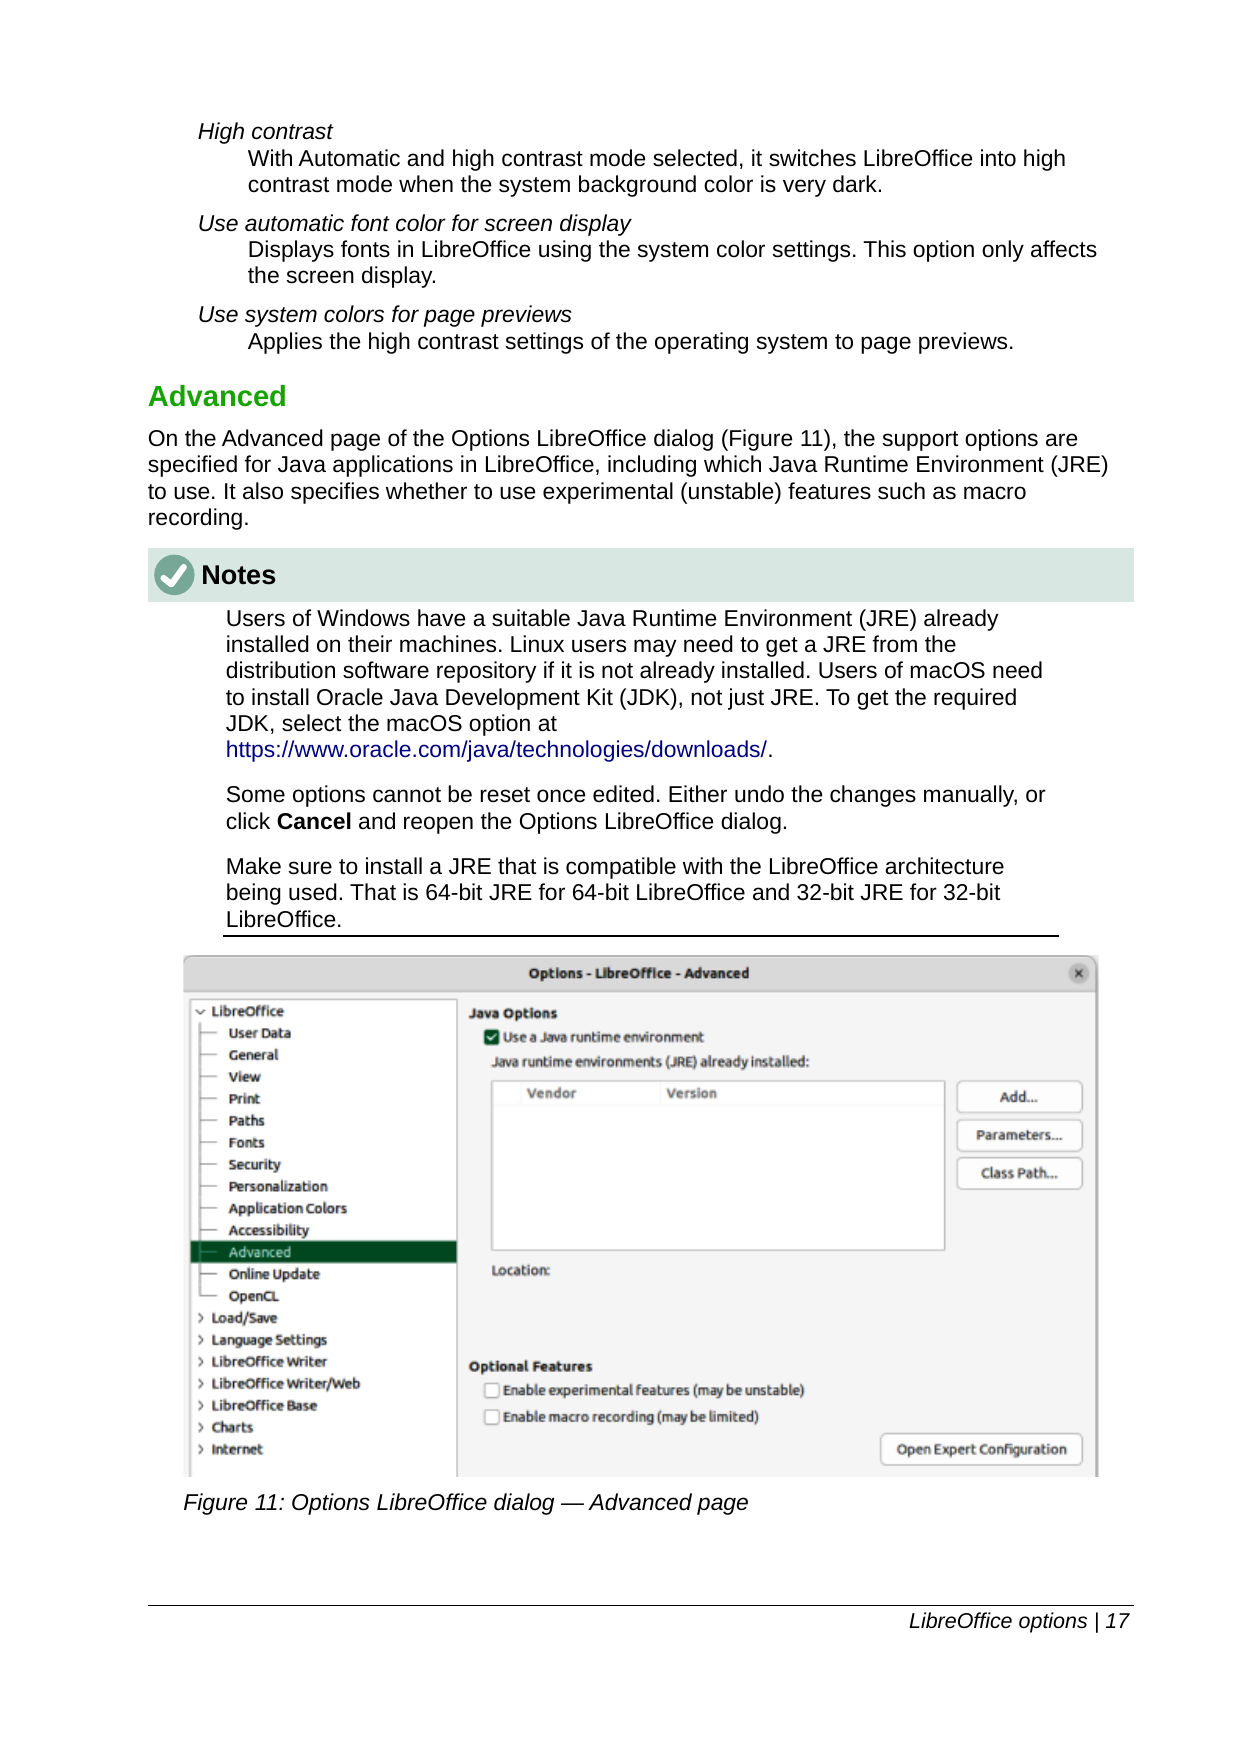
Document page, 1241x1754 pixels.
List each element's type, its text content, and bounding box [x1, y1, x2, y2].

text Users of Windows have a suitable Java Runtime Environment (JRE) already installed on their machines. Linux users may need to get a JRE from the distribution software repository if it is not already installed. Users of macOS need to install Oracle Java Development Kit (JDK), not just JRE. To get the required JDK, select the macOS option at https://www.oracle.com/java/technologies/downloads/. [223, 602, 1059, 763]
text Applies the high contrast settings of the operating system to page previews. [248, 328, 1134, 354]
text With Automatic and high contrast mode selected, it switches LibreOffice into high contrast mode when the system background color is very dark. [248, 144, 1134, 197]
text Some options cannot be reset once edited. Either undo the changes manually, or click Cancel and reopen the Options LibreOffice dialog. [223, 778, 1059, 834]
subtitle Notes [148, 548, 1134, 602]
text Use automatic font color for screen display [198, 210, 1134, 236]
text Make sure to install a JRE that is compatible with the LibreOffice architecture being used. That is 64-bit JRE for 64-bit LibreOffice and 32-bit JRE for 32-bit LibreOffice. [223, 850, 1059, 935]
picture [183, 955, 1099, 1477]
text Displays fonts in LibreOffice using the system color settings. This option only affects the screen display. [248, 236, 1134, 289]
text On the Advanced page of the Options LibreOffice dialog (Figure 11), the support options are specified for Java applications in LibreOffice, including which Java Runtime Environment (JRE) to use. It also specifies whether to use experimental (unstable) features such as macro recording. [148, 425, 1134, 530]
text High contrast [198, 118, 1134, 144]
text Use system colors for page previews [198, 301, 1134, 328]
text Figure 11: Options LibreOffice dialog — Advanced page [183, 1489, 1098, 1515]
subtitle Advanced [148, 379, 1134, 412]
